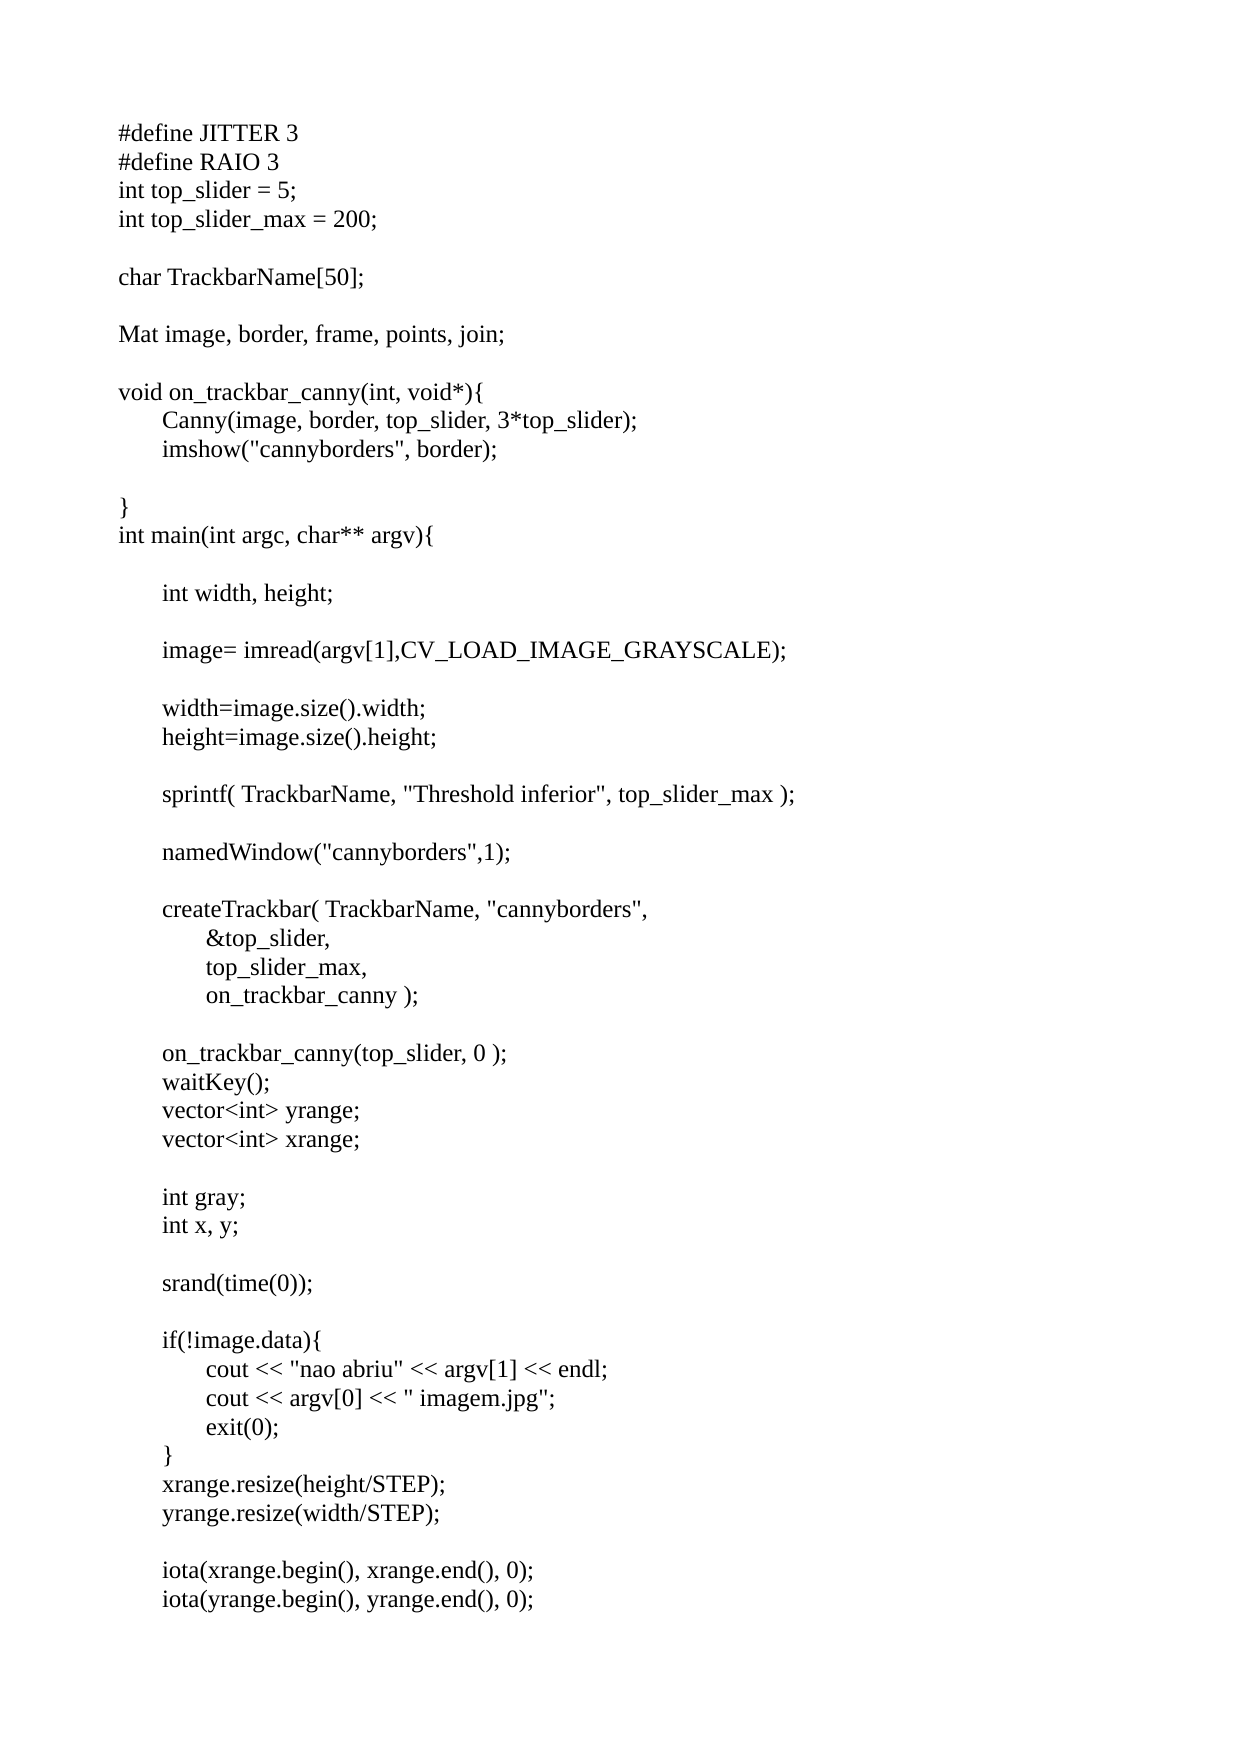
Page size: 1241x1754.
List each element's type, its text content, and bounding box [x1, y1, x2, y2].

text exit(0); [118, 1412, 1122, 1441]
text vector<int> xrange; [118, 1124, 1122, 1153]
text waitKey(); [118, 1067, 1122, 1096]
text sprintf( TrackbarName, "Threshold inferior", top_slider_max ); [118, 779, 1122, 808]
text int gray; [118, 1182, 1122, 1211]
text srand(time(0)); [118, 1268, 1122, 1297]
text if(!image.data){ [118, 1326, 1122, 1354]
text #define RAIO 3 [118, 147, 1122, 176]
text int top_slider = 5; [118, 176, 1122, 204]
text createTrackbar( TrackbarName, "cannyborders", [118, 894, 1122, 923]
text int top_slider_max = 200; [118, 204, 1122, 233]
text int x, y; [118, 1211, 1122, 1239]
text image= imread(argv[1],CV_LOAD_IMAGE_GRAYSCALE); [118, 636, 1122, 664]
text height=image.size().height; [118, 722, 1122, 751]
text #define JITTER 3 [118, 118, 1122, 147]
text yrange.resize(width/STEP); [118, 1498, 1122, 1527]
text void on_trackbar_canny(int, void*){ [118, 377, 1122, 406]
text char TrackbarName[50]; [118, 262, 1122, 291]
text xrange.resize(height/STEP); [118, 1469, 1122, 1498]
text } [118, 492, 1122, 521]
text Canny(image, border, top_slider, 3*top_slider); [118, 406, 1122, 434]
text iota(xrange.begin(), xrange.end(), 0); [118, 1556, 1122, 1584]
text cout << "nao abriu" << argv[1] << endl; [118, 1354, 1122, 1383]
text cout << argv[0] << " imagem.jpg"; [118, 1383, 1122, 1412]
text Mat image, border, frame, points, join; [118, 319, 1122, 348]
text on_trackbar_canny ); [118, 981, 1122, 1009]
text on_trackbar_canny(top_slider, 0 ); [118, 1038, 1122, 1067]
text width=image.size().width; [118, 693, 1122, 722]
text namedWindow("cannyborders",1); [118, 837, 1122, 866]
text imshow("cannyborders", border); [118, 434, 1122, 463]
text top_slider_max, [118, 952, 1122, 981]
text vector<int> yrange; [118, 1096, 1122, 1124]
text } [118, 1441, 1122, 1469]
text &top_slider, [118, 923, 1122, 952]
text iota(yrange.begin(), yrange.end(), 0); [118, 1584, 1122, 1613]
text int width, height; [118, 578, 1122, 607]
text int main(int argc, char** argv){ [118, 521, 1122, 549]
